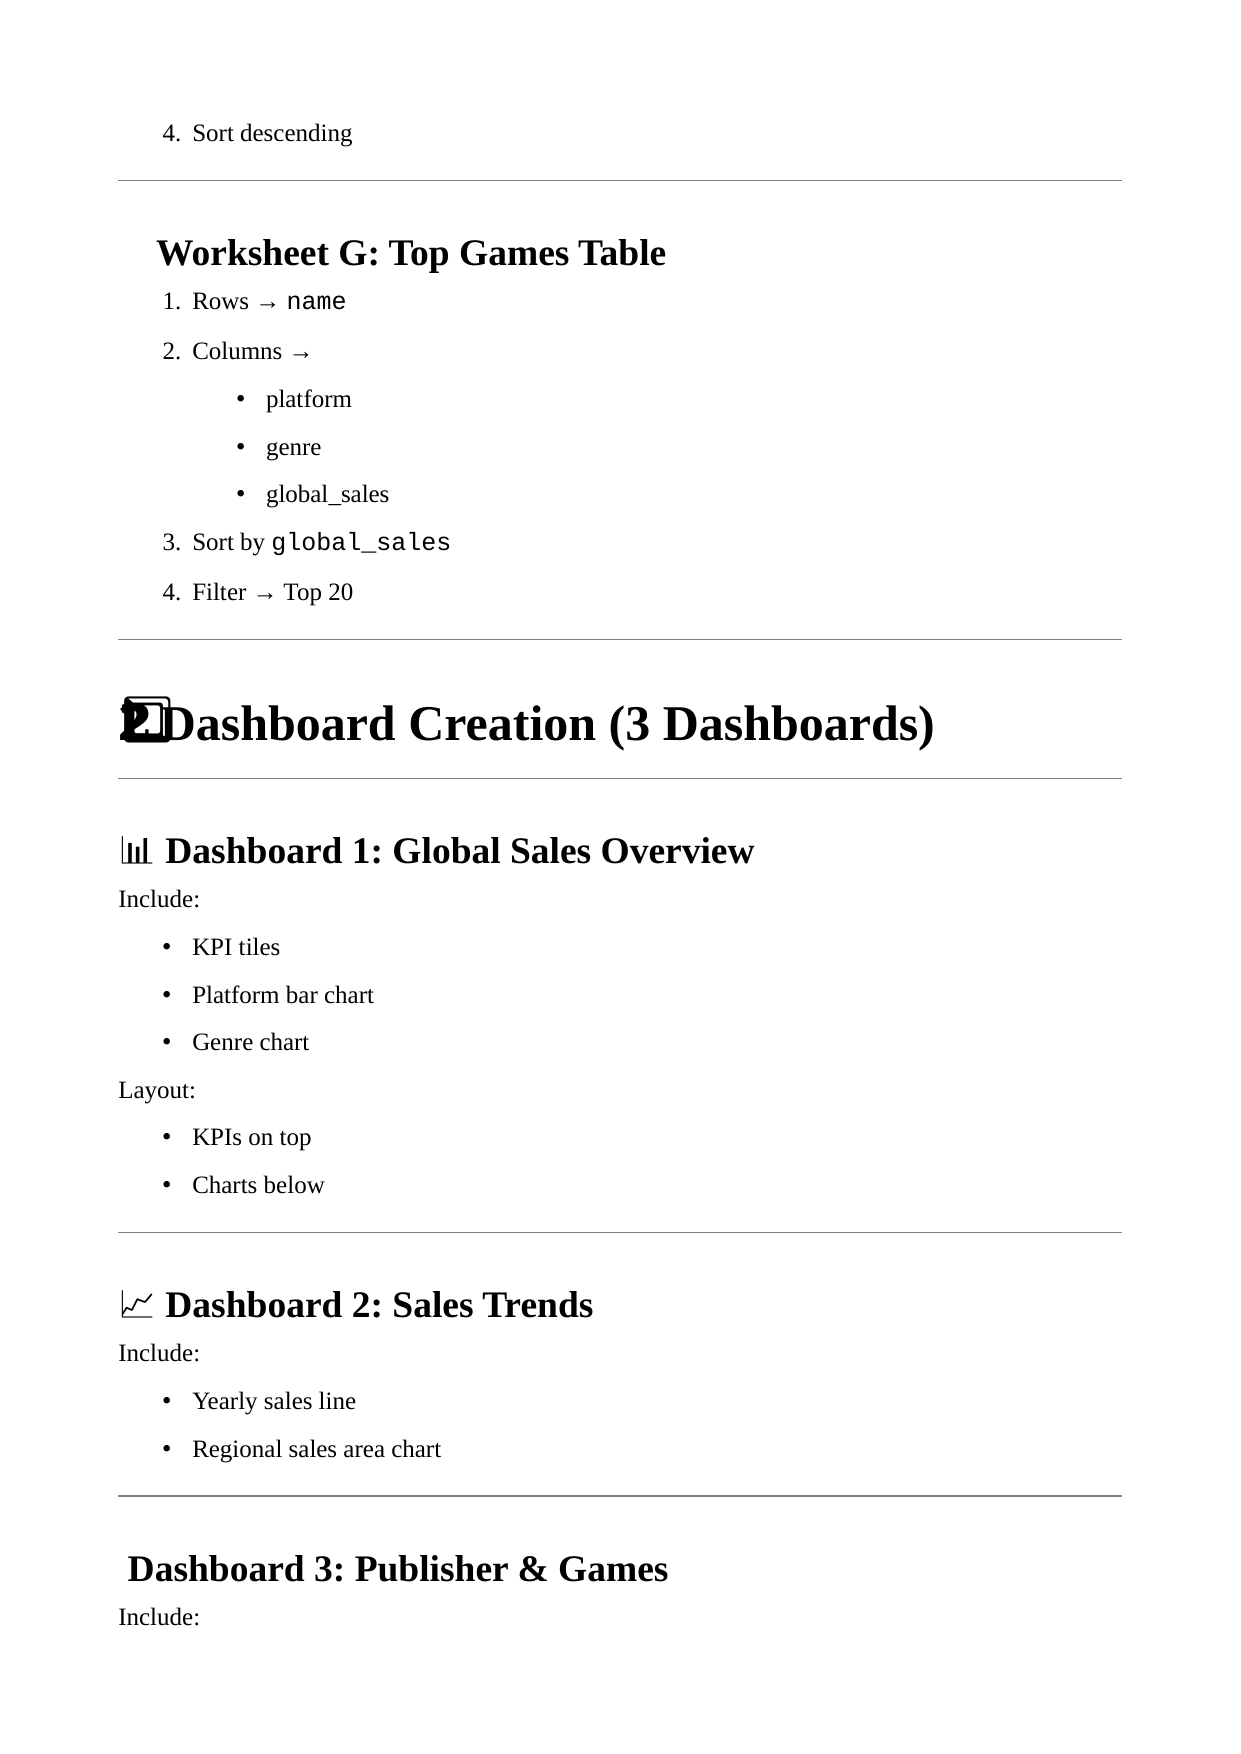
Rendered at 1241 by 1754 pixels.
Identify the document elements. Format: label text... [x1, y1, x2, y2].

text Include: [118, 884, 1122, 913]
list Sort by global_sales [162, 527, 1122, 558]
list Charts below [162, 1170, 1122, 1199]
list Genre chart [162, 1027, 1122, 1056]
list Regional sales area chart [162, 1434, 1122, 1462]
text Include: [118, 1602, 1122, 1631]
list Filter → Top 20 [162, 577, 1122, 606]
list platform [236, 384, 1122, 413]
subtitle 📈 Dashboard 2: Sales Trends [118, 1283, 1122, 1326]
list Columns → [162, 336, 1122, 365]
subtitle 2️⃣ Dashboard Creation (3 Dashboards) [118, 694, 1122, 751]
list KPIs on top [162, 1122, 1122, 1151]
subtitle 🔹 Worksheet G: Top Games Table [118, 231, 1122, 274]
list global_sales [236, 479, 1122, 508]
list genre [236, 432, 1122, 460]
list Rows → name [162, 286, 1122, 317]
list Platform bar chart [162, 980, 1122, 1008]
text Layout: [118, 1075, 1122, 1104]
text Include: [118, 1338, 1122, 1367]
subtitle 🧑‍💼 Dashboard 3: Publisher & Games [118, 1546, 1122, 1589]
list KPI tiles [162, 932, 1122, 961]
list Yearly sales line [162, 1386, 1122, 1415]
subtitle 📊 Dashboard 1: Global Sales Overview [118, 829, 1122, 872]
list Sort descending [162, 118, 1122, 147]
